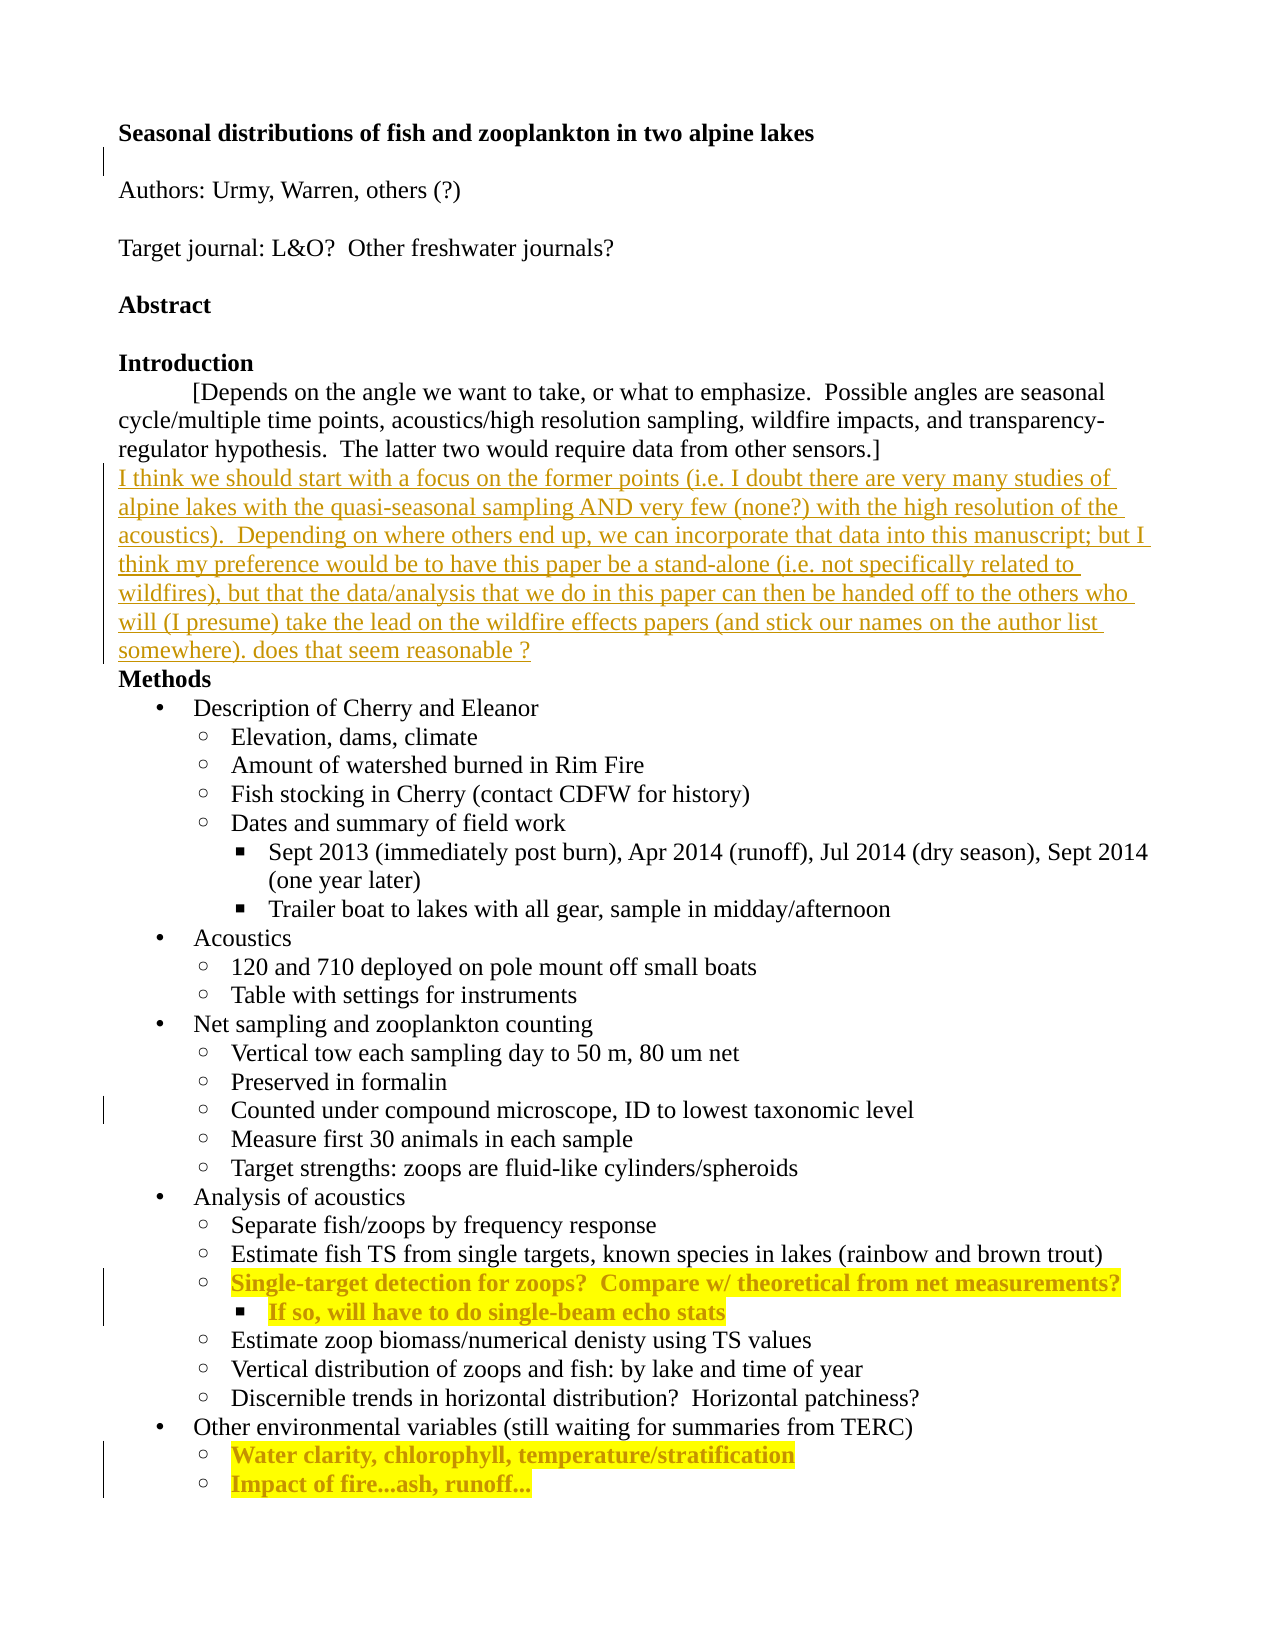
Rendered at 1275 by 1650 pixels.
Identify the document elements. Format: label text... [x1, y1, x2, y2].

text Seasonal distributions of fish and zooplankton in two alpine lakes [118, 118, 1157, 147]
list Vertical distribution of zoops and fish: by lake and time of year [193, 1354, 1157, 1383]
list Dates and summary of field work [193, 808, 1157, 837]
list Single-target detection for zoops? Compare w/ theoretical from net measurements? [193, 1268, 1157, 1297]
text Authors: Urmy, Warren, others (?) [118, 176, 1157, 204]
list Impact of fire...ash, runoff... [193, 1469, 1157, 1498]
text [Depends on the angle we want to take, or what to emphasize. Possible angles are seasonal cycle/multiple time points, acoustics/high resolution sampling, wildfire impacts, and transparency-regulator hypothesis. The latter two would require data from other sensors.] [118, 377, 1157, 463]
list Sept 2013 (immediately post burn), Apr 2014 (runoff), Jul 2014 (dry season), Sept 2014 (one year later) [231, 837, 1157, 894]
list Description of Cherry and Eleanor [156, 693, 1157, 722]
list Elevation, dams, climate [193, 722, 1157, 751]
text Target journal: L&O? Other freshwater journals? [118, 233, 1157, 262]
list Trailer boat to lakes with all gear, sample in midday/afternoon [231, 894, 1157, 923]
list Amount of watershed burned in Rim Fire [193, 751, 1157, 779]
list 120 and 710 deployed on pole mount off small boats [193, 952, 1157, 981]
list Discernible trends in horizontal distribution? Horizontal patchiness? [193, 1383, 1157, 1412]
list Other environmental variables (still waiting for summaries from TERC) [156, 1412, 1157, 1441]
list If so, will have to do single-beam echo stats [231, 1297, 1157, 1326]
list Estimate fish TS from single targets, known species in lakes (rainbow and brown trout) [193, 1239, 1157, 1268]
list Preserved in formalin [193, 1067, 1157, 1096]
list Fish stocking in Cherry (contact CDFW for history) [193, 779, 1157, 808]
list Estimate zoop biomass/numerical denisty using TS values [193, 1326, 1157, 1354]
list Net sampling and zooplankton counting [156, 1009, 1157, 1038]
list Water clarity, chlorophyll, temperature/stratification [193, 1441, 1157, 1469]
list Separate fish/zoops by frequency response [193, 1211, 1157, 1239]
list Acoustics [156, 923, 1157, 952]
list Table with settings for instruments [193, 981, 1157, 1009]
list Target strengths: zoops are fluid-like cylinders/spheroids [193, 1153, 1157, 1182]
text I think we should start with a focus on the former points (i.e. I doubt there are very many studies of alpine lakes with the quasi-seasonal sampling AND very few (none?) with the high resolution of the acoustics). Depending on where others end up, we can incorporate that data into this manuscript; but I think my preference would be to have this paper be a stand-alone (i.e. not specifically related to wildfires), but that the data/analysis that we do in this paper can then be handed off to the others who will (I presume) take the lead on the wildfire effects papers (and stick our names on the author list somewhere). does that seem reasonable ? [118, 463, 1157, 664]
text Introduction [118, 348, 1157, 377]
text Methods [118, 664, 1157, 693]
list Analysis of acoustics [156, 1182, 1157, 1211]
list Vertical tow each sampling day to 50 m, 80 um net [193, 1038, 1157, 1067]
list Counted under compound microscope, ID to lowest taxonomic level [193, 1096, 1157, 1124]
list Measure first 30 animals in each sample [193, 1124, 1157, 1153]
text Abstract [118, 291, 1157, 319]
